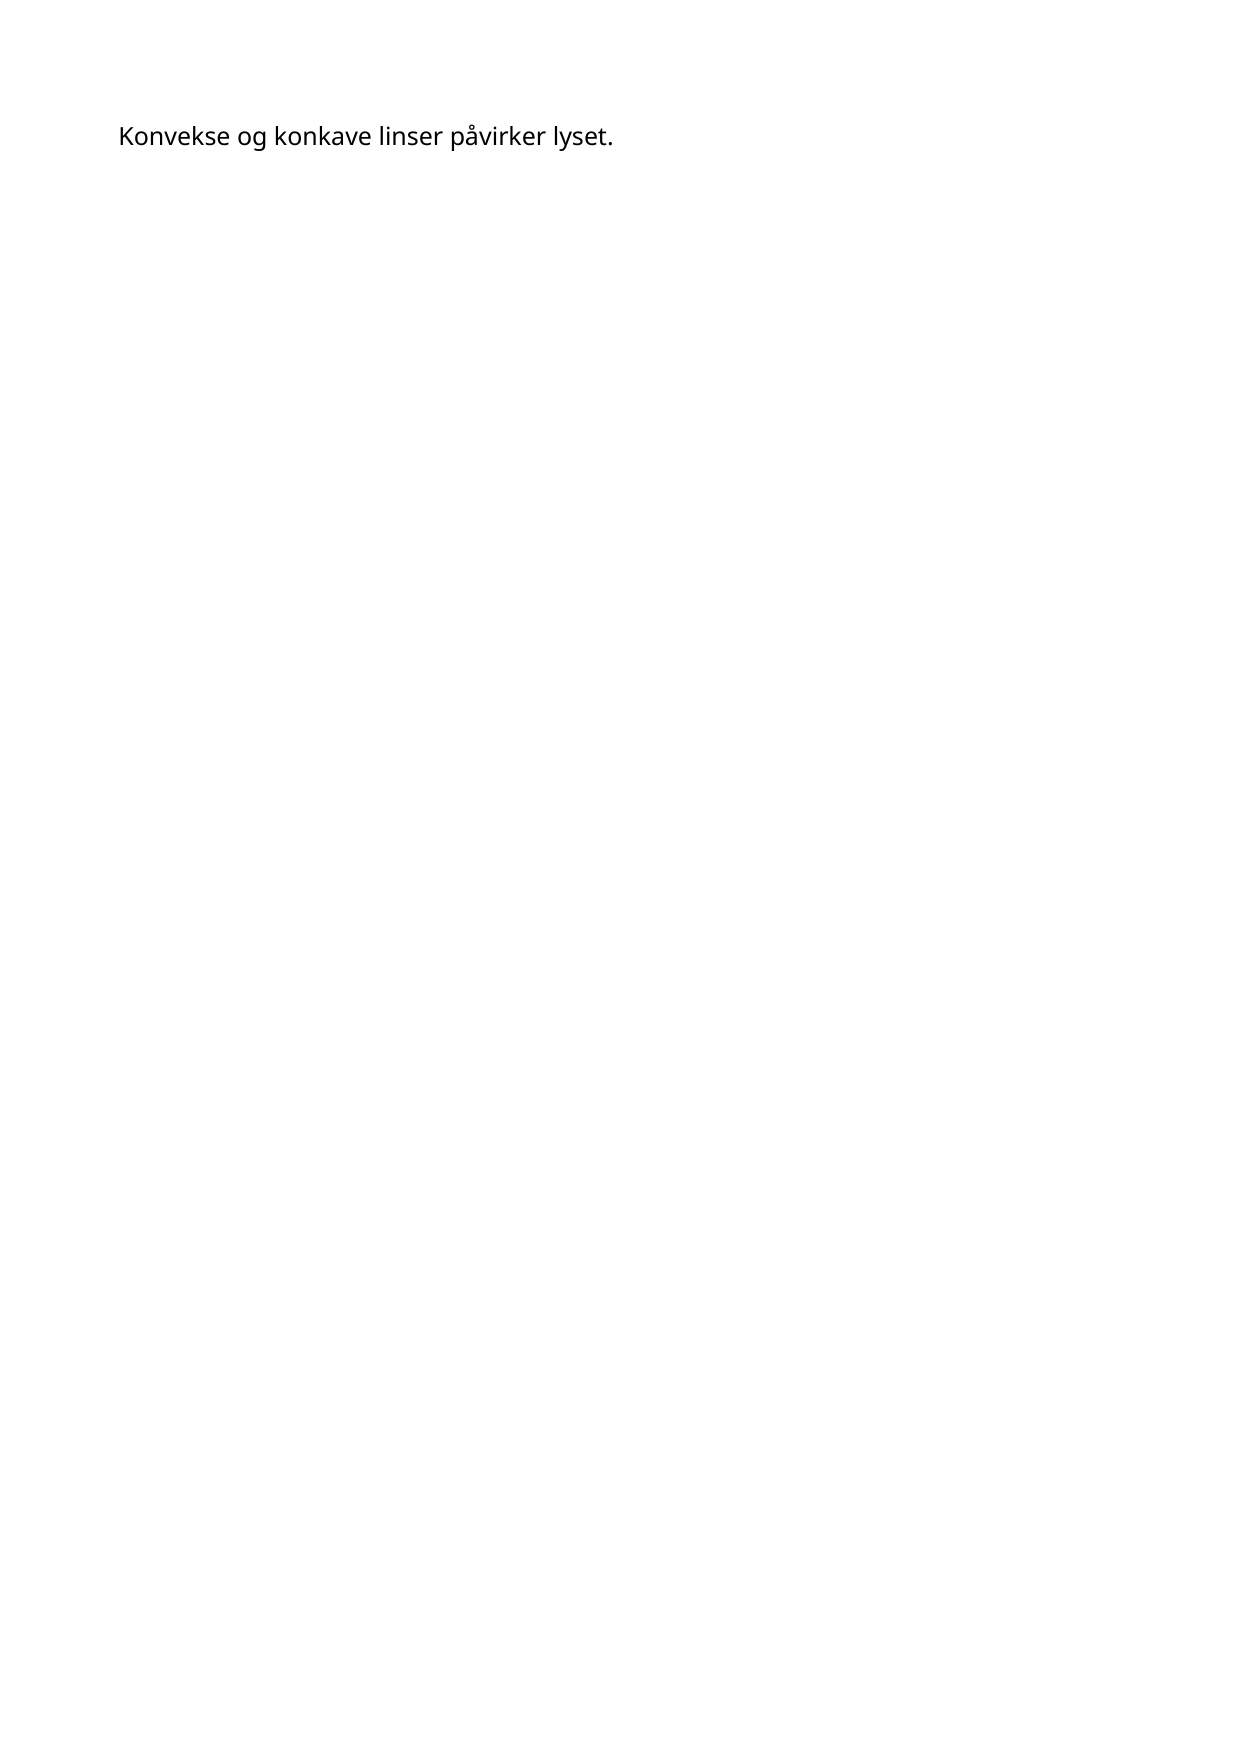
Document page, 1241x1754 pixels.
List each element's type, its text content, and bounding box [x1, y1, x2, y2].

text Konvekse og konkave linser påvirker lyset. [118, 118, 1122, 152]
